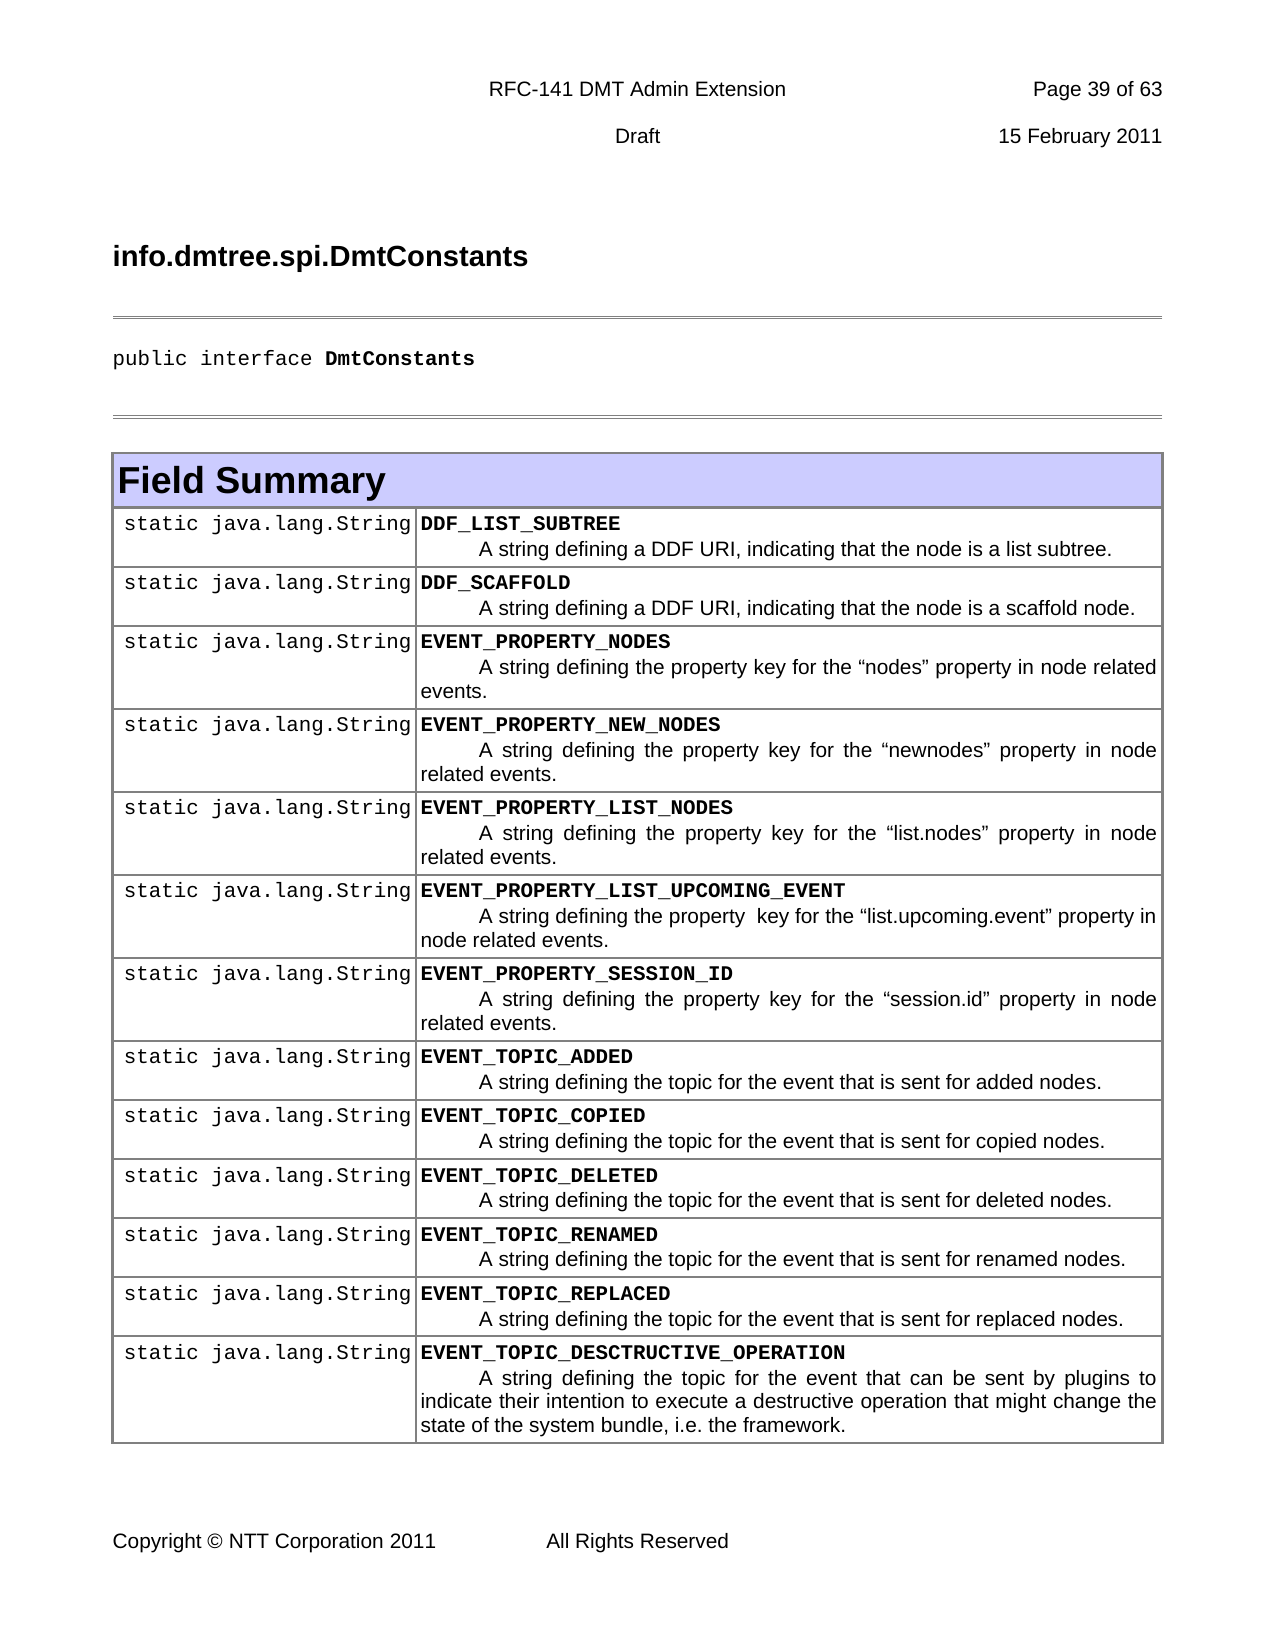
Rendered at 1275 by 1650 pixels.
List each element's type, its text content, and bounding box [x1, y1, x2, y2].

table_cell static java.lang.String [114, 1160, 415, 1217]
text info.dmtree.spi.DmtConstants [112, 239, 1162, 272]
table_cell EVENT_PROPERTY_LIST_UPCOMING_EVENT A string defining the property key for the “list.upcoming.event” property in node related events. [417, 876, 1161, 957]
table_cell static java.lang.String [114, 793, 415, 874]
table_cell static java.lang.String [114, 959, 415, 1040]
table_cell static java.lang.String [114, 1337, 415, 1442]
table_cell EVENT_PROPERTY_SESSION_ID A string defining the property key for the “session.id” property in node related events. [417, 959, 1161, 1040]
table_cell static java.lang.String [114, 627, 415, 708]
table_cell static java.lang.String [114, 1101, 415, 1158]
table_cell EVENT_TOPIC_COPIED A string defining the topic for the event that is sent for copied nodes. [417, 1101, 1161, 1158]
text public interface DmtConstants [112, 348, 1162, 371]
table_cell EVENT_TOPIC_RENAMED A string defining the topic for the event that is sent for renamed nodes. [417, 1219, 1161, 1276]
table_cell EVENT_PROPERTY_LIST_NODES A string defining the property key for the “list.nodes” property in node related events. [417, 793, 1161, 874]
table_cell EVENT_TOPIC_ADDED A string defining the topic for the event that is sent for added nodes. [417, 1042, 1161, 1099]
table_cell EVENT_PROPERTY_NODES A string defining the property key for the “nodes” property in node related events. [417, 627, 1161, 708]
table_cell static java.lang.String [114, 1278, 415, 1335]
table_cell EVENT_TOPIC_REPLACED A string defining the topic for the event that is sent for replaced nodes. [417, 1278, 1161, 1335]
table_cell DDF_LIST_SUBTREE A string defining a DDF URI, indicating that the node is a list subtree. [417, 509, 1161, 566]
table_header Field Summary [114, 454, 1161, 506]
table_cell static java.lang.String [114, 876, 415, 957]
table_cell static java.lang.String [114, 1042, 415, 1099]
table_cell static java.lang.String [114, 710, 415, 791]
table_cell static java.lang.String [114, 1219, 415, 1276]
table_cell EVENT_TOPIC_DESCTRUCTIVE_OPERATION A string defining the topic for the event that can be sent by plugins to indicate their intention to execute a destructive operation that might change the state of the system bundle, i.e. the framework. [417, 1337, 1161, 1442]
table_cell EVENT_TOPIC_DELETED A string defining the topic for the event that is sent for deleted nodes. [417, 1160, 1161, 1217]
table_cell EVENT_PROPERTY_NEW_NODES A string defining the property key for the “newnodes” property in node related events. [417, 710, 1161, 791]
table_cell static java.lang.String [114, 509, 415, 566]
table_cell static java.lang.String [114, 568, 415, 624]
table_cell DDF_SCAFFOLD A string defining a DDF URI, indicating that the node is a scaffold node. [417, 568, 1161, 624]
